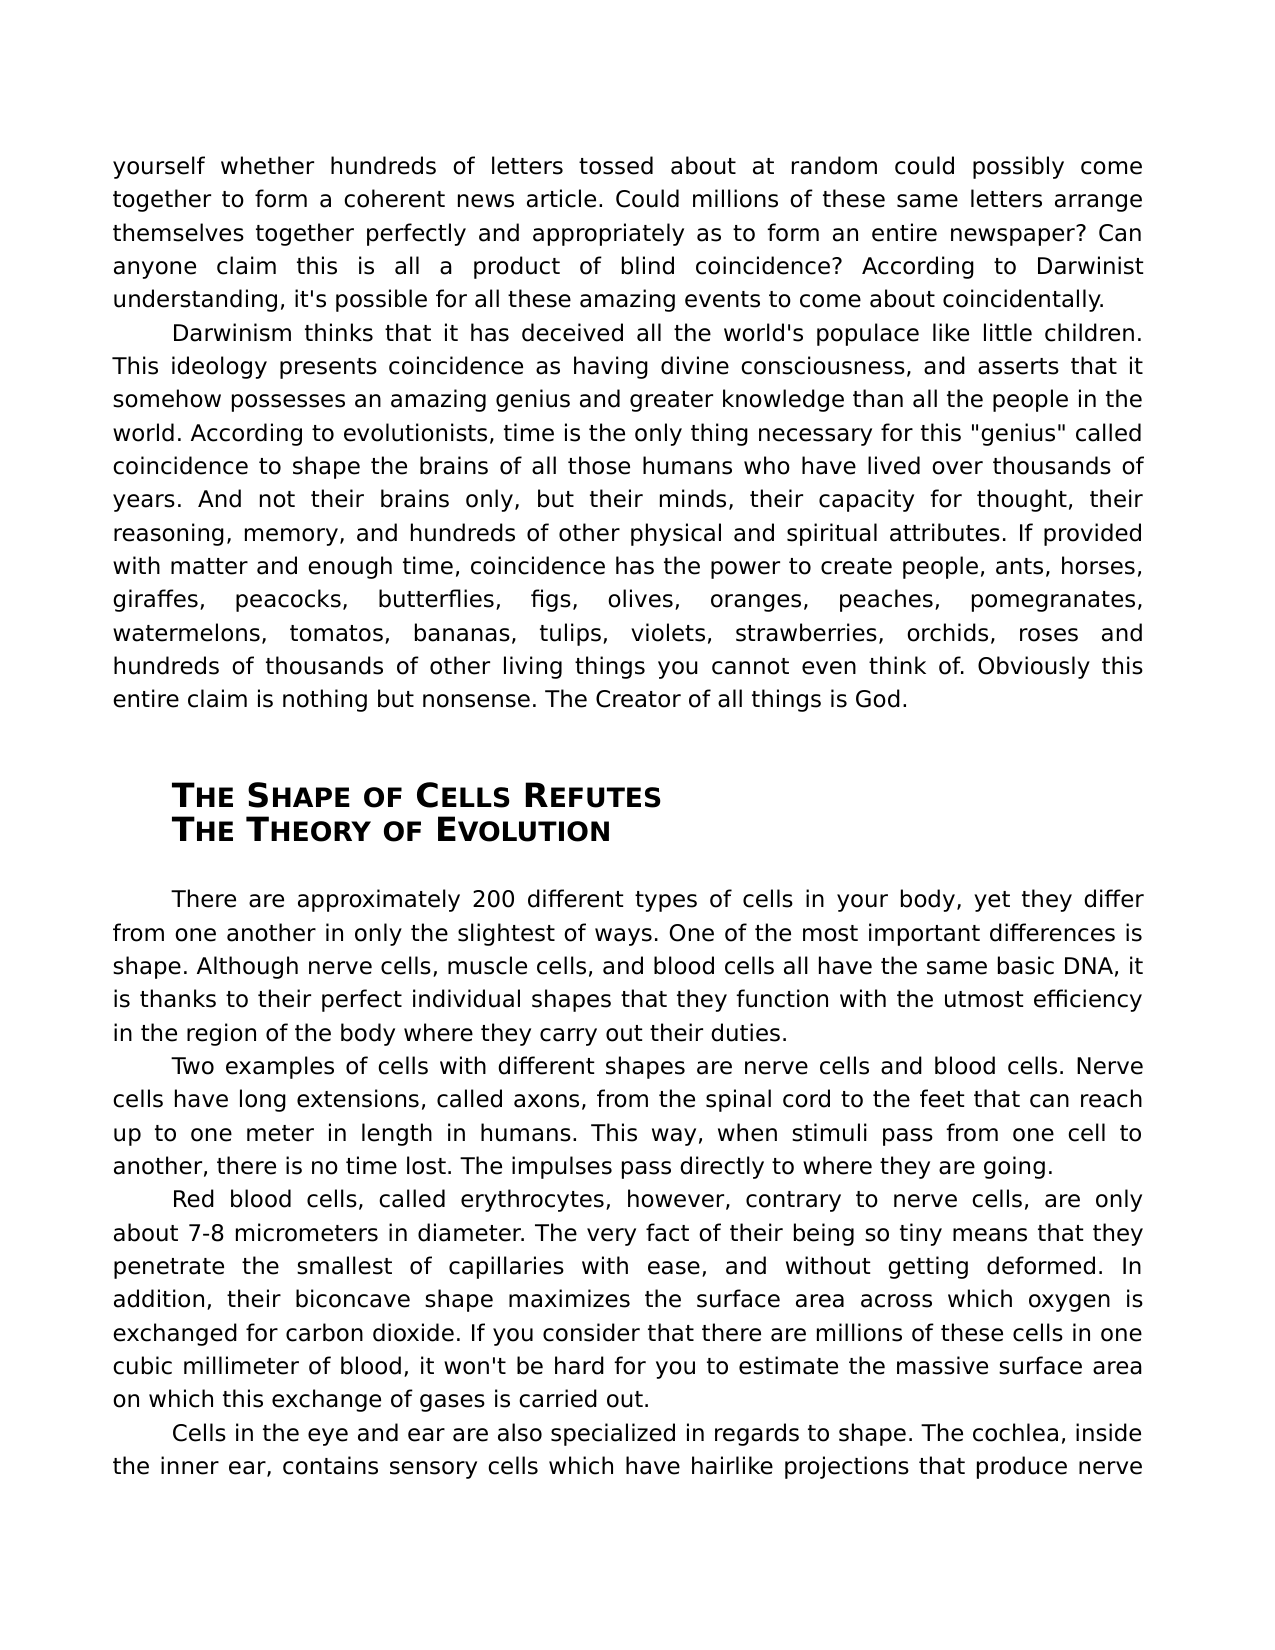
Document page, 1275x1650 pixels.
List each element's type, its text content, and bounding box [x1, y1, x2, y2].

text Cells in the eye and ear are also specialized in regards to shape. The cochlea, inside the inner ear, contains sensory cells which have hairlike projections that produce nerve [112, 1414, 1145, 1481]
text There are approximately 200 different types of cells in your body, yet they differ from one another in only the slightest of ways. One of the most important differences is shape. Although nerve cells, muscle cells, and blood cells all have the same basic DNA, it is thanks to their perfect individual shapes that they function with the utmost efficiency in the region of the body where they carry out their duties. [112, 881, 1145, 1048]
text Red blood cells, called erythrocytes, however, contrary to nerve cells, are only about 7-8 micrometers in diameter. The very fact of their being so tiny means that they penetrate the smallest of capillaries with ease, and without getting deformed. In addition, their biconcave shape maximizes the surface area across which oxygen is exchanged for carbon dioxide. If you consider that there are millions of these cells in one cubic millimeter of blood, it won't be hard for you to estimate the massive surface area on which this exchange of gases is carried out. [112, 1181, 1145, 1414]
text Two examples of cells with different shapes are nerve cells and blood cells. Nerve cells have long extensions, called axons, from the spinal cord to the feet that can reach up to one meter in length in humans. This way, when stimuli pass from one cell to another, there is no time lost. The impulses pass directly to where they are going. [112, 1048, 1145, 1181]
text yourself whether hundreds of letters tossed about at random could possibly come together to form a coherent news article. Could millions of these same letters arrange themselves together perfectly and appropriately as to form an entire newspaper? Can anyone claim this is all a product of blind coincidence? According to Darwinist understanding, it's possible for all these amazing events to come about coincidentally. [112, 148, 1145, 314]
text The Theory of Evolution [112, 814, 1145, 848]
text Darwinism thinks that it has deceived all the world's populace like little children. This ideology presents coincidence as having divine consciousness, and asserts that it somehow possesses an amazing genius and greater knowledge than all the people in the world. According to evolutionists, time is the only thing necessary for this "genius" called coincidence to shape the brains of all those humans who have lived over thousands of years. And not their brains only, but their minds, their capacity for thought, their reasoning, memory, and hundreds of other physical and spiritual attributes. If provided with matter and enough time, coincidence has the power to create people, ants, horses, giraffes, peacocks, butterflies, figs, olives, oranges, peaches, pomegranates, watermelons, tomatos, bananas, tulips, violets, strawberries, orchids, roses and hundreds of thousands of other living things you cannot even think of. Obviously this entire claim is nothing but nonsense. The Creator of all things is God. [112, 314, 1145, 714]
text The Shape of Cells Refutes [112, 781, 1145, 814]
